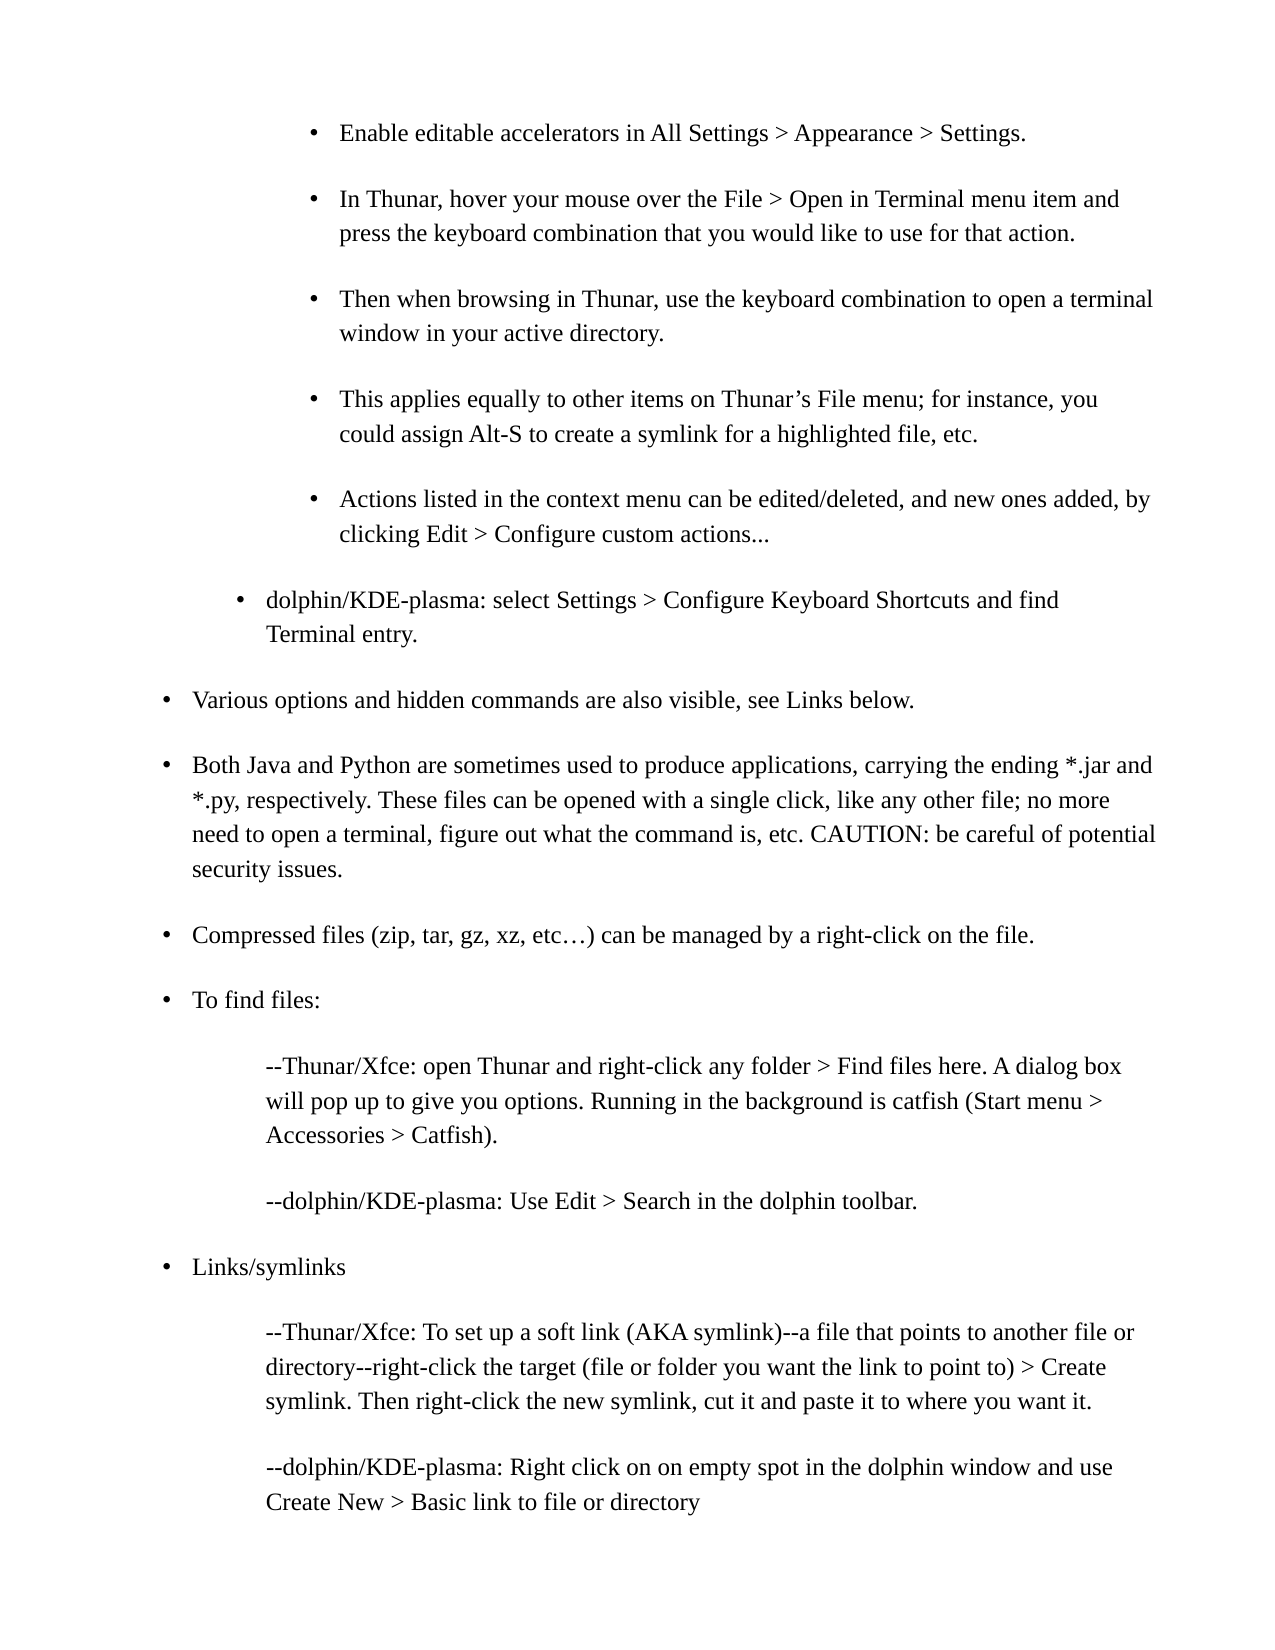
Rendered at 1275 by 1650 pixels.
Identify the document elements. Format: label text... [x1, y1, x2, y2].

list --dolphin/KDE-plasma: Use Edit > Search in the dolphin toolbar. [236, 1186, 1157, 1215]
list To find files: [162, 986, 1157, 1014]
list --Thunar/Xfce: open Thunar and right-click any folder > Find files here. A dialog box will pop up to give you options. Running in the background is catfish (Start menu > Accessories > Catfish). [236, 1051, 1157, 1149]
list Enable editable accelerators in All Settings > Appearance > Settings. [309, 118, 1157, 147]
list Various options and hidden commands are also visible, see Links below. [162, 685, 1157, 714]
list Both Java and Python are sometimes used to produce applications, carrying the ending *.jar and *.py, respectively. These files can be opened with a single click, like any other file; no more need to open a terminal, figure out what the command is, etc. CAUTION: be careful of potential security issues. [162, 751, 1157, 883]
list Links/symlinks [162, 1252, 1157, 1280]
list This applies equally to other items on Thunar’s File menu; for instance, you could assign Alt-S to create a symlink for a highlighted file, etc. [309, 384, 1157, 447]
list Compressed files (zip, tar, gz, xz, etc…) can be managed by a right-click on the file. [162, 920, 1157, 948]
list --dolphin/KDE-plasma: Right click on on empty spot in the dolphin window and use Create New > Basic link to file or directory [236, 1452, 1157, 1515]
list Then when browsing in Thunar, use the keyboard combination to open a terminal window in your active directory. [309, 284, 1157, 347]
list In Thunar, hover your mouse over the File > Open in Terminal menu item and press the keyboard combination that you would like to use for that action. [309, 184, 1157, 247]
list dolphin/KDE-plasma: select Settings > Configure Keyboard Shortcuts and find Terminal entry. [236, 585, 1157, 648]
list --Thunar/Xfce: To set up a soft link (AKA symlink)--a file that points to another file or directory--right-click the target (file or folder you want the link to point to) > Create symlink. Then right-click the new symlink, cut it and paste it to where you want it. [236, 1317, 1157, 1415]
list Actions listed in the context menu can be edited/deleted, and new ones added, by clicking Edit > Configure custom actions... [309, 484, 1157, 548]
